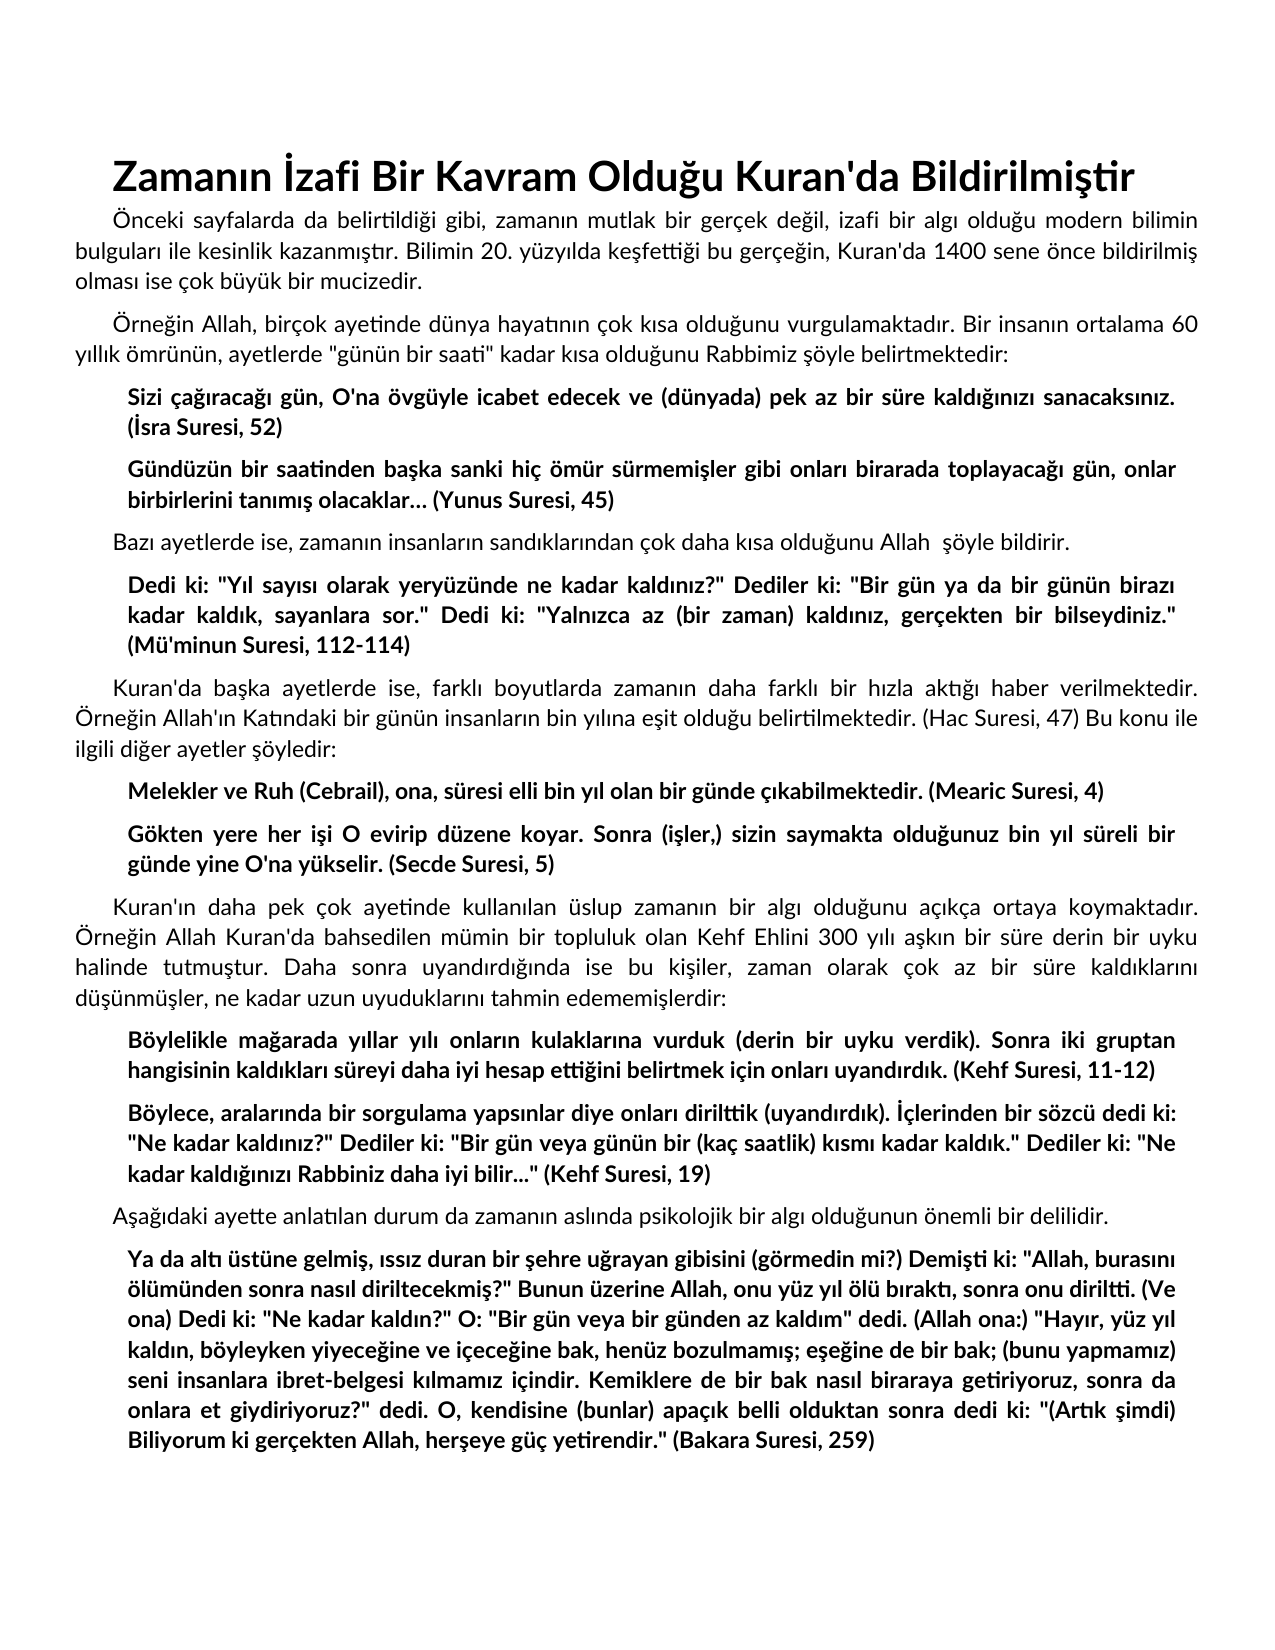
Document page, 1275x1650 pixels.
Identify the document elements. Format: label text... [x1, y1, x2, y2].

text Sizi çağıracağı gün, O'na övgüyle icabet edecek ve (dünyada) pek az bir süre kaldığınızı sanacaksınız. (İsra Suresi, 52) [127, 382, 1177, 440]
text Aşağıdaki ayette anlatılan durum da zamanın aslında psikolojik bir algı olduğunun önemli bir delilidir. [75, 1202, 1200, 1229]
subtitle Zamanın İzafi Bir Kavram Olduğu Kuran'da Bildirilmiştir [112, 150, 1200, 200]
text Gündüzün bir saatinden başka sanki hiç ömür sürmemişler gibi onları birarada toplayacağı gün, onlar birbirlerini tanımış olacaklar… (Yunus Suresi, 45) [127, 455, 1177, 513]
text Dedi ki: "Yıl sayısı olarak yeryüzünde ne kadar kaldınız?" Dediler ki: "Bir gün ya da bir günün birazı kadar kaldık, sayanlara sor." Dedi ki: "Yalnızca az (bir zaman) kaldınız, gerçekten bir bilseydiniz." (Mü'minun Suresi, 112-114) [127, 571, 1177, 659]
text Gökten yere her işi O evirip düzene koyar. Sonra (işler,) sizin saymakta olduğunuz bin yıl süreli bir günde yine O'na yükselir. (Secde Suresi, 5) [127, 820, 1177, 877]
text Ya da altı üstüne gelmiş, ıssız duran bir şehre uğrayan gibisini (görmedin mi?) Demişti ki: "Allah, burasını ölümünden sonra nasıl diriltecekmiş?" Bunun üzerine Allah, onu yüz yıl ölü bıraktı, sonra onu diriltti. (Ve ona) Dedi ki: "Ne kadar kaldın?" O: "Bir gün veya bir günden az kaldım" dedi. (Allah ona:) "Hayır, yüz yıl kaldın, böyleyken yiyeceğine ve içeceğine bak, henüz bozulmamış; eşeğine de bir bak; (bunu yapmamız) seni insanlara ibret-belgesi kılmamız içindir. Kemiklere de bir bak nasıl biraraya getiriyoruz, sonra da onlara et giydiriyoruz?" dedi. O, kendisine (bunlar) apaçık belli olduktan sonra dedi ki: "(Artık şimdi) Biliyorum ki gerçekten Allah, herşeye güç yetirendir." (Bakara Suresi, 259) [127, 1245, 1177, 1453]
text Örneğin Allah, birçok ayetinde dünya hayatının çok kısa olduğunu vurgulamaktadır. Bir insanın ortalama 60 yıllık ömrünün, ayetlerde "günün bir saati" kadar kısa olduğunu Rabbimiz şöyle belirtmektedir: [75, 309, 1200, 367]
text Önceki sayfalarda da belirtildiği gibi, zamanın mutlak bir gerçek değil, izafi bir algı olduğu modern bilimin bulguları ile kesinlik kazanmıştır. Bilimin 20. yüzyılda keşfettiği bu gerçeğin, Kuran'da 1400 sene önce bildirilmiş olması ise çok büyük bir mucizedir. [75, 206, 1200, 294]
text Melekler ve Ruh (Cebrail), ona, süresi elli bin yıl olan bir günde çıkabilmektedir. (Mearic Suresi, 4) [127, 777, 1177, 804]
text Kuran'ın daha pek çok ayetinde kullanılan üslup zamanın bir algı olduğunu açıkça ortaya koymaktadır. Örneğin Allah Kuran'da bahsedilen mümin bir topluluk olan Kehf Ehlini 300 yılı aşkın bir süre derin bir uyku halinde tutmuştur. Daha sonra uyandırdığında ise bu kişiler, zaman olarak çok az bir süre kaldıklarını düşünmüşler, ne kadar uzun uyuduklarını tahmin edememişlerdir: [75, 893, 1200, 1011]
text Kuran'da başka ayetlerde ise, farklı boyutlarda zamanın daha farklı bir hızla aktığı haber verilmektedir. Örneğin Allah'ın Katındaki bir günün insanların bin yılına eşit olduğu belirtilmektedir. (Hac Suresi, 47) Bu konu ile ilgili diğer ayetler şöyledir: [75, 674, 1200, 762]
text Böylelikle mağarada yıllar yılı onların kulaklarına vurduk (derin bir uyku verdik). Sonra iki gruptan hangisinin kaldıkları süreyi daha iyi hesap ettiğini belirtmek için onları uyandırdık. (Kehf Suresi, 11-12) [127, 1026, 1177, 1084]
text Böylece, aralarında bir sorgulama yapsınlar diye onları dirilttik (uyandırdık). İçlerinden bir sözcü dedi ki: "Ne kadar kaldınız?" Dediler ki: "Bir gün veya günün bir (kaç saatlik) kısmı kadar kaldık." Dediler ki: "Ne kadar kaldığınızı Rabbiniz daha iyi bilir..." (Kehf Suresi, 19) [127, 1099, 1177, 1187]
text Bazı ayetlerde ise, zamanın insanların sandıklarından çok daha kısa olduğunu Allah şöyle bildirir. [75, 528, 1200, 556]
